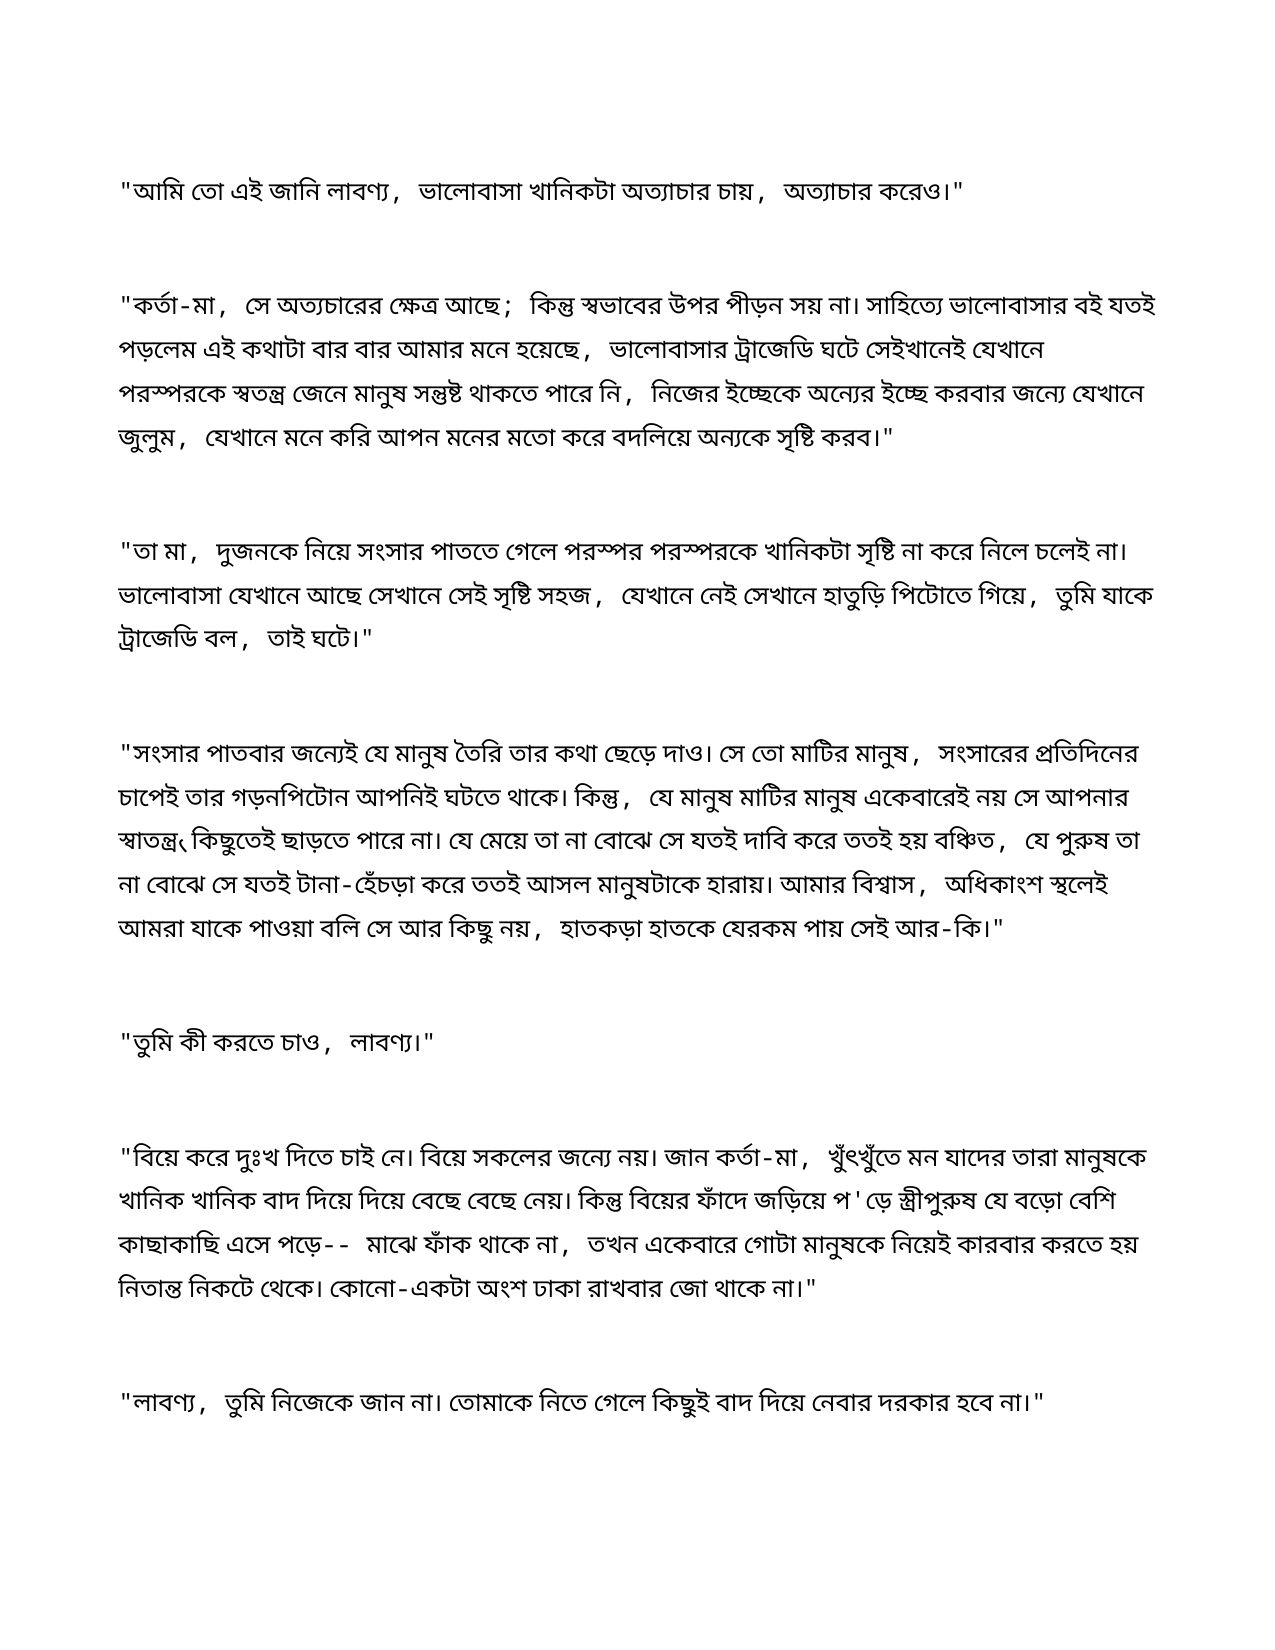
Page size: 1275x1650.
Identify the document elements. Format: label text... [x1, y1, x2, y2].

text "সংসার পাতবার জন্যেই যে মানুষ তৈরি তার কথা ছেড়ে দাও। সে তো মাটির মানুষ, সংসারের প্রতিদিনের চাপেই তার গড়নপিটোন আপনিই ঘটতে থাকে। কিন্তু, যে মানুষ মাটির মানুষ একেবারেই নয় সে আপনার স্বাতন্ত্র৻ কিছুতেই ছাড়তে পারে না। যে মেয়ে তা না বোঝে সে যতই দাবি করে ততই হয় বঞ্চিত, যে পুরুষ তা না বোঝে সে যতই টানা-হেঁচড়া করে ততই আসল মানুষটাকে হারায়। আমার বিশ্বাস, অধিকাংশ স্থলেই আমরা যাকে পাওয়া বলি সে আর কিছু নয়, হাতকড়া হাতকে যেরকম পায় সেই আর-কি।" [118, 735, 1157, 947]
text "আমি তো এই জানি লাবণ্য, ভালোবাসা খানিকটা অত্যাচার চায়, অত্যাচার করেও।" [118, 173, 1157, 211]
text "তুমি কী করতে চাও, লাবণ্য।" [118, 1025, 1157, 1062]
text "তা মা, দুজনকে নিয়ে সংসার পাততে গেলে পরস্পর পরস্পরকে খানিকটা সৃষ্টি না করে নিলে চলেই না। ভালোবাসা যেখানে আছে সেখানে সেই সৃষ্টি সহজ, যেখানে নেই সেখানে হাতুড়ি পিটোতে গিয়ে, তুমি যাকে ট্রাজেডি বল, তাই ঘটে।" [118, 533, 1157, 658]
text "বিয়ে করে দুঃখ দিতে চাই নে। বিয়ে সকলের জন্যে নয়। জান কর্তা-মা, খুঁৎখুঁতে মন যাদের তারা মানুষকে খানিক খানিক বাদ দিয়ে দিয়ে বেছে বেছে নেয়। কিন্তু বিয়ের ফাঁদে জড়িয়ে প'ড়ে স্ত্রীপুরুষ যে বড়ো বেশি কাছাকাছি এসে পড়ে-- মাঝে ফাঁক থাকে না, তখন একেবারে গোটা মানুষকে নিয়েই কারবার করতে হয় নিতান্ত নিকটে থেকে। কোনো-একটা অংশ ঢাকা রাখবার জো থাকে না।" [118, 1139, 1157, 1307]
text "কর্তা-মা, সে অত্যচারের ক্ষেত্র আছে; কিন্তু স্বভাবের উপর পীড়ন সয় না। সাহিত্যে ভালোবাসার বই যতই পড়লেম এই কথাটা বার বার আমার মনে হয়েছে, ভালোবাসার ট্রাজেডি ঘটে সেইখানেই যেখানে পরস্পরকে স্বতন্ত্র জেনে মানুষ সন্তুষ্ট থাকতে পারে নি, নিজের ইচ্ছেকে অন্যের ইচ্ছে করবার জন্যে যেখানে জুলুম, যেখানে মনে করি আপন মনের মতো করে বদলিয়ে অন্যকে সৃষ্টি করব।" [118, 288, 1157, 456]
text "লাবণ্য, তুমি নিজেকে জান না। তোমাকে নিতে গেলে কিছুই বাদ দিয়ে নেবার দরকার হবে না।" [118, 1385, 1157, 1422]
